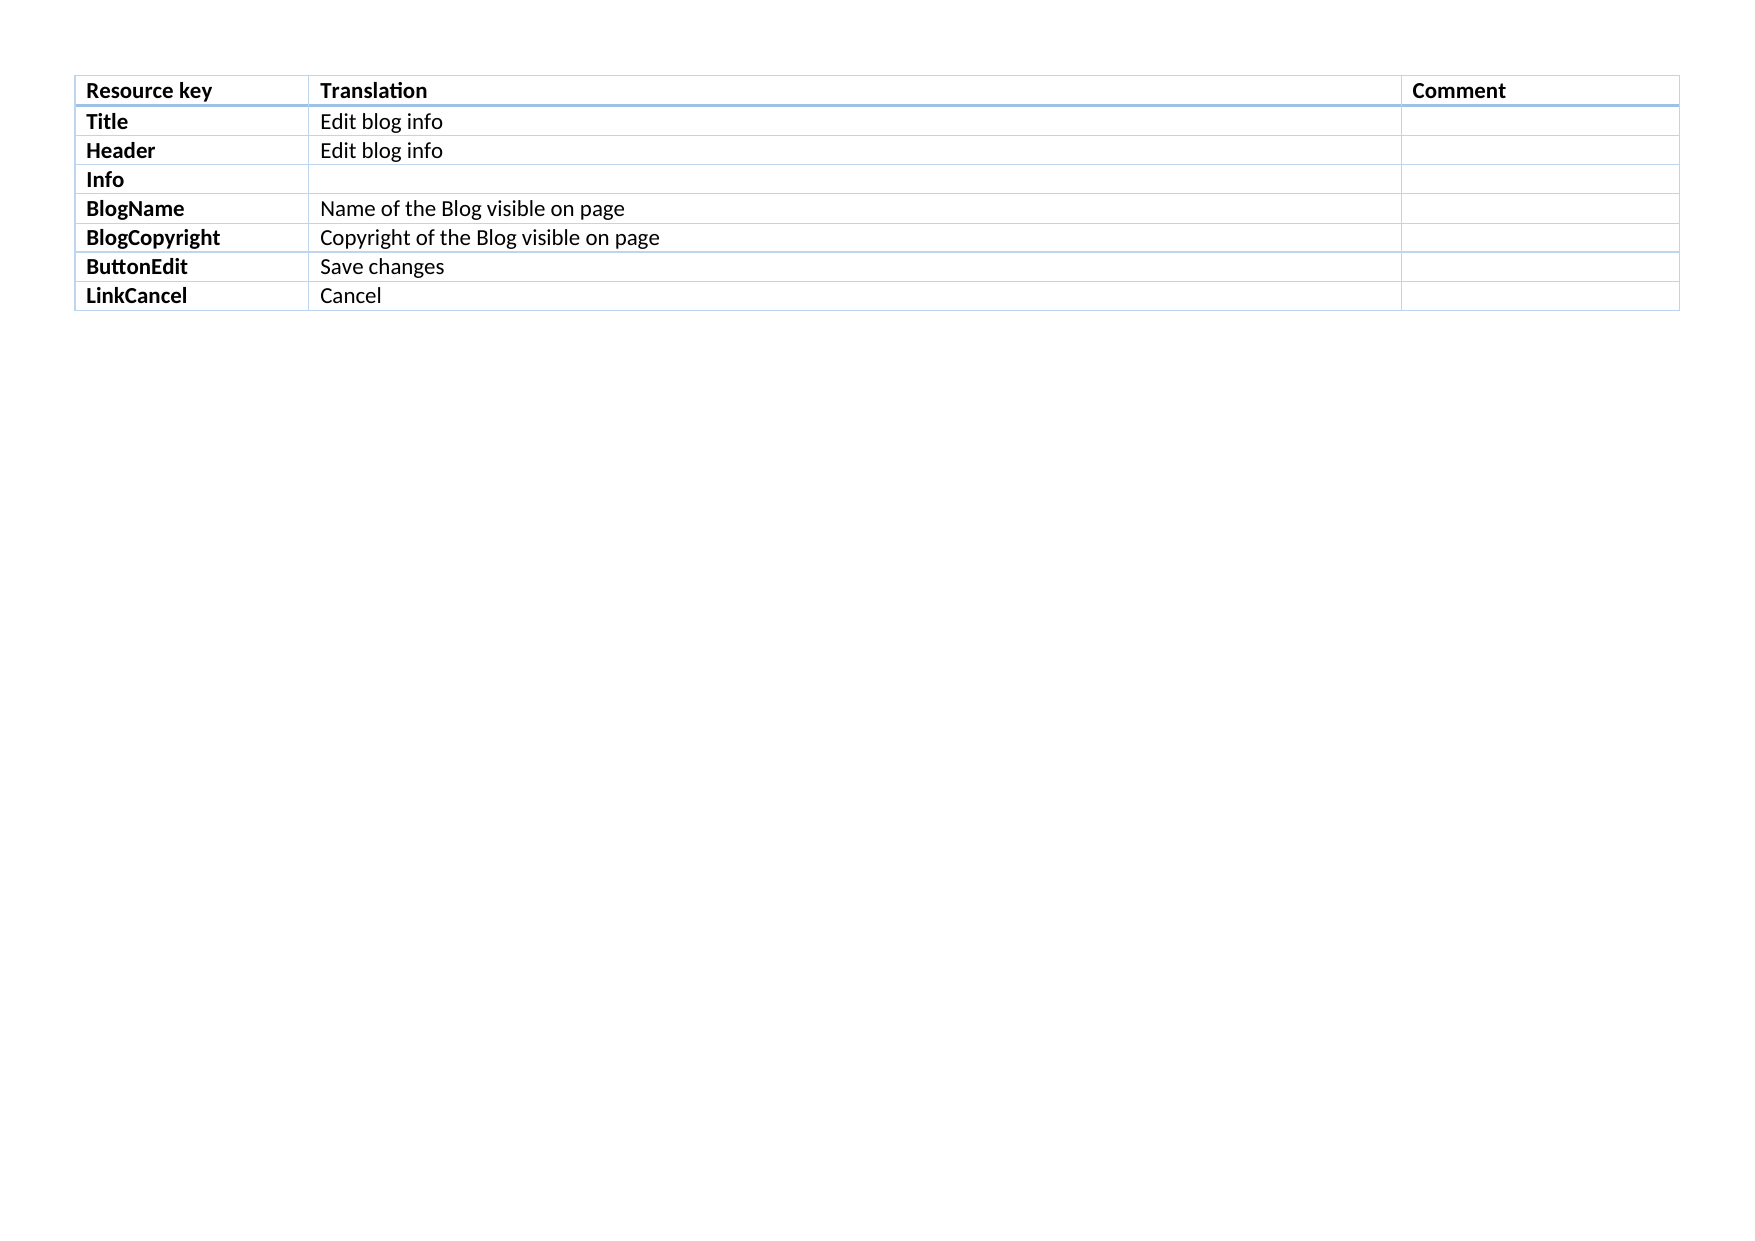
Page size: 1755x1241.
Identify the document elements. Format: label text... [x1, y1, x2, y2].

table_cell [1402, 165, 1679, 193]
table_cell [1402, 224, 1679, 251]
table_cell [1402, 253, 1679, 281]
table_cell Edit blog info [309, 136, 1401, 164]
table_cell Cancel [309, 282, 1401, 309]
table_cell [1402, 107, 1679, 135]
table_cell Info [76, 165, 308, 193]
table_cell [1402, 282, 1679, 309]
table_cell [309, 165, 1401, 193]
table_cell Title [76, 107, 308, 135]
table_header Comment [1402, 76, 1679, 104]
table_cell LinkCancel [76, 282, 308, 309]
table_cell ButtonEdit [76, 253, 308, 281]
table_cell Edit blog info [309, 107, 1401, 135]
table_cell BlogCopyright [76, 224, 308, 251]
table_cell Save changes [309, 253, 1401, 281]
table_cell Header [76, 136, 308, 164]
table_header Translation [309, 76, 1401, 104]
table_cell Copyright of the Blog visible on page [309, 224, 1401, 251]
table_cell [1402, 136, 1679, 164]
table_header Resource key [76, 76, 308, 104]
table_cell BlogName [76, 194, 308, 222]
table_cell Name of the Blog visible on page [309, 194, 1401, 222]
table_cell [1402, 194, 1679, 222]
